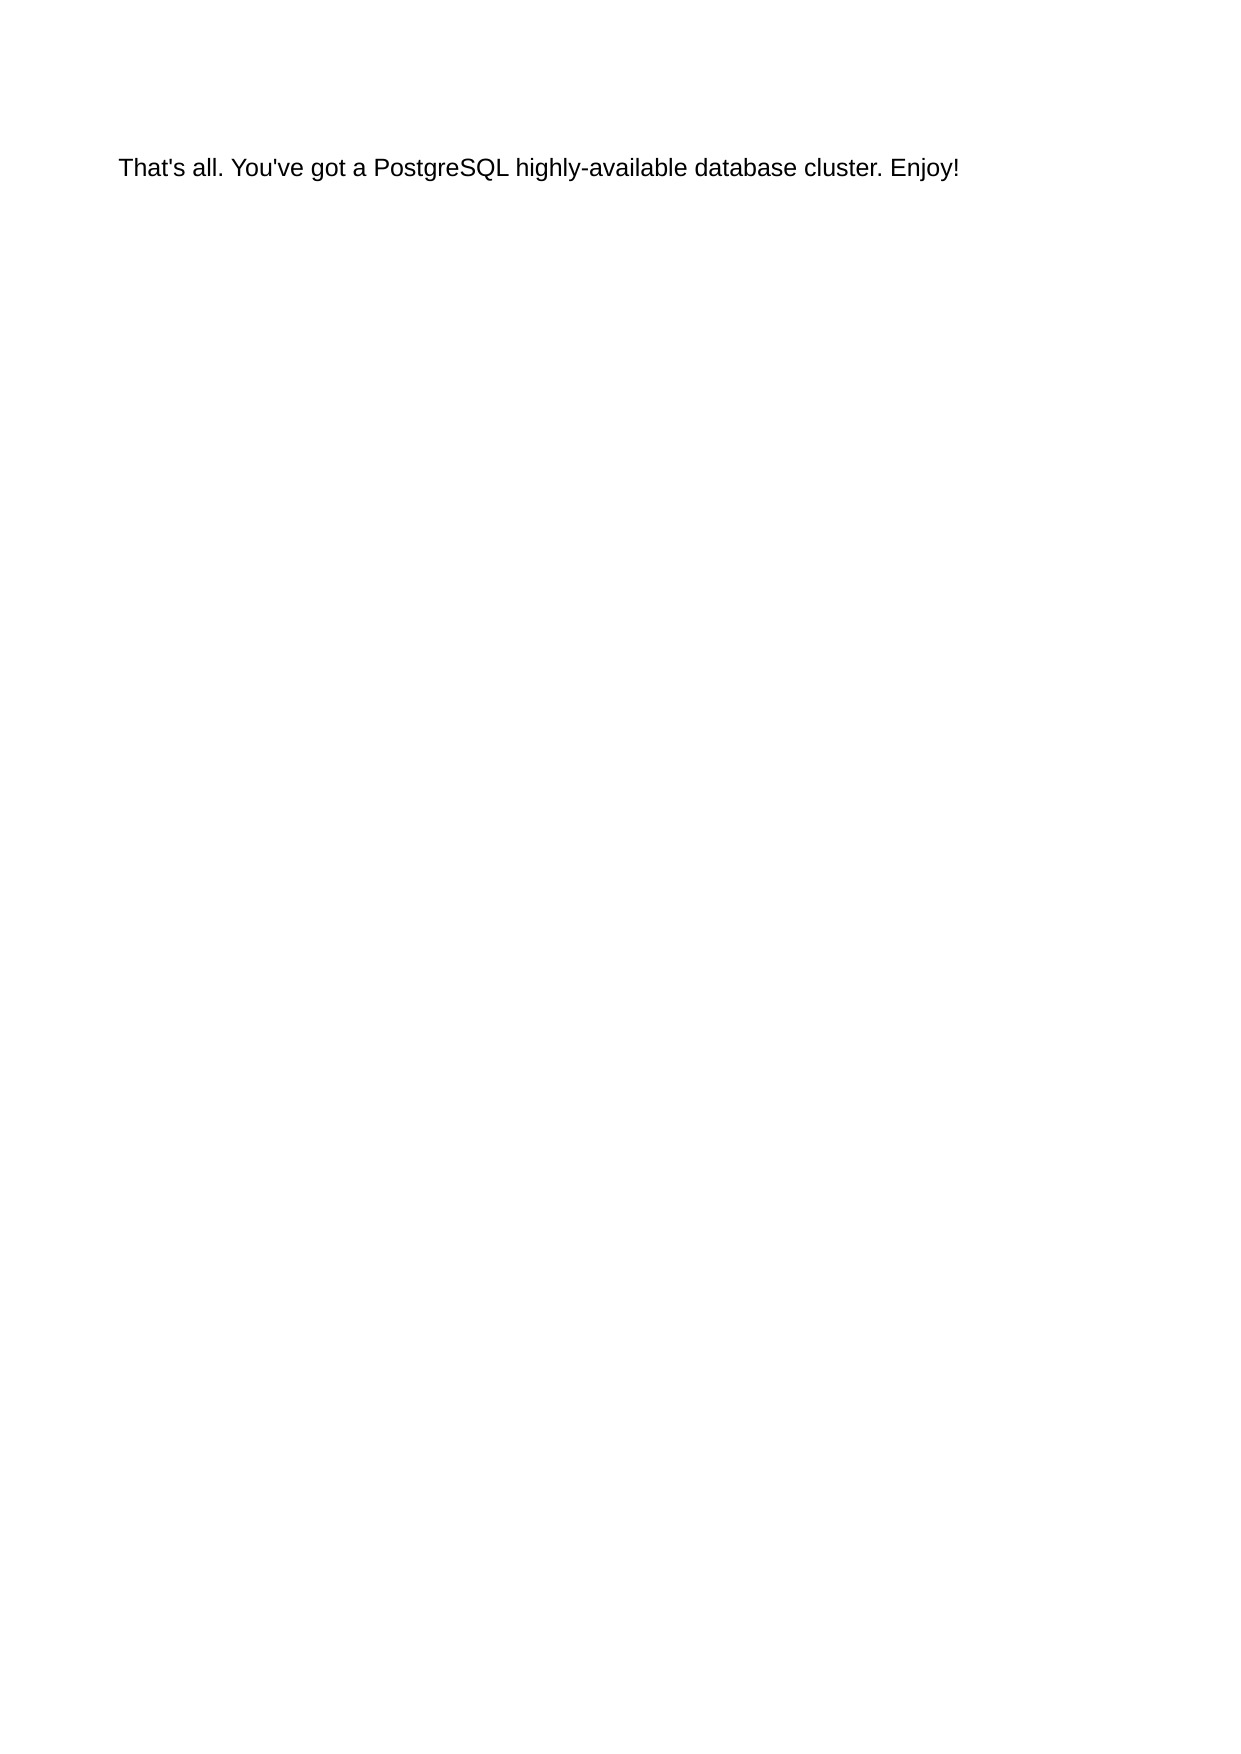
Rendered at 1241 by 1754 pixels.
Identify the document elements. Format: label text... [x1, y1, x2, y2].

text That's all. You've got a PostgreSQL highly-available database cluster. Enjoy! [118, 118, 1122, 181]
